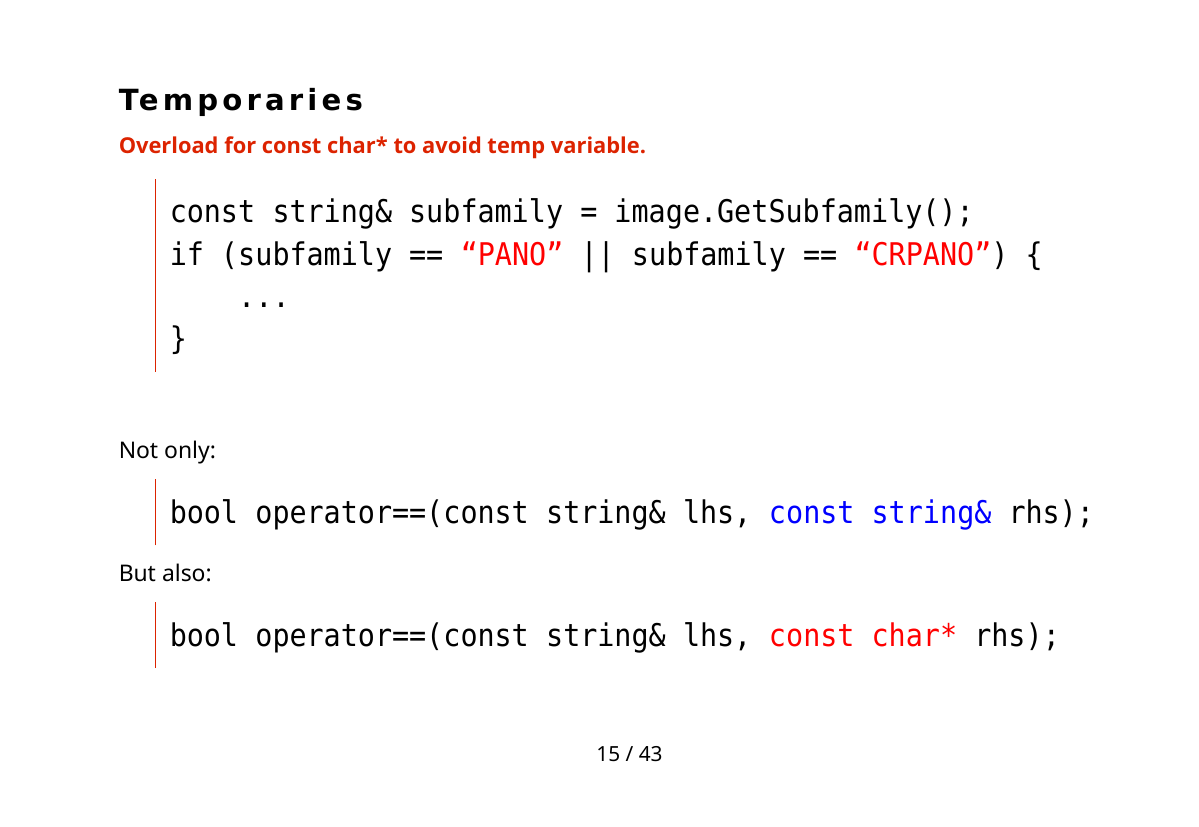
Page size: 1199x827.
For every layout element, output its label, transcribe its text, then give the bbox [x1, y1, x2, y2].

text } [156, 306, 1140, 372]
text bool operator==(const string& lhs, const char* rhs); [156, 602, 1140, 668]
title Temporaries [118, 83, 1140, 117]
text ... [156, 263, 1140, 306]
text bool operator==(const string& lhs, const string& rhs); [156, 479, 1140, 545]
text const string& subfamily = image.GetSubfamily(); [156, 179, 1140, 221]
text if (subfamily == “PANO” || subfamily == “CRPANO”) { [156, 221, 1140, 263]
text Not only: [118, 434, 1140, 466]
text But also: [118, 557, 1140, 588]
text Overload for const char* to avoid temp variable. [118, 130, 1140, 160]
